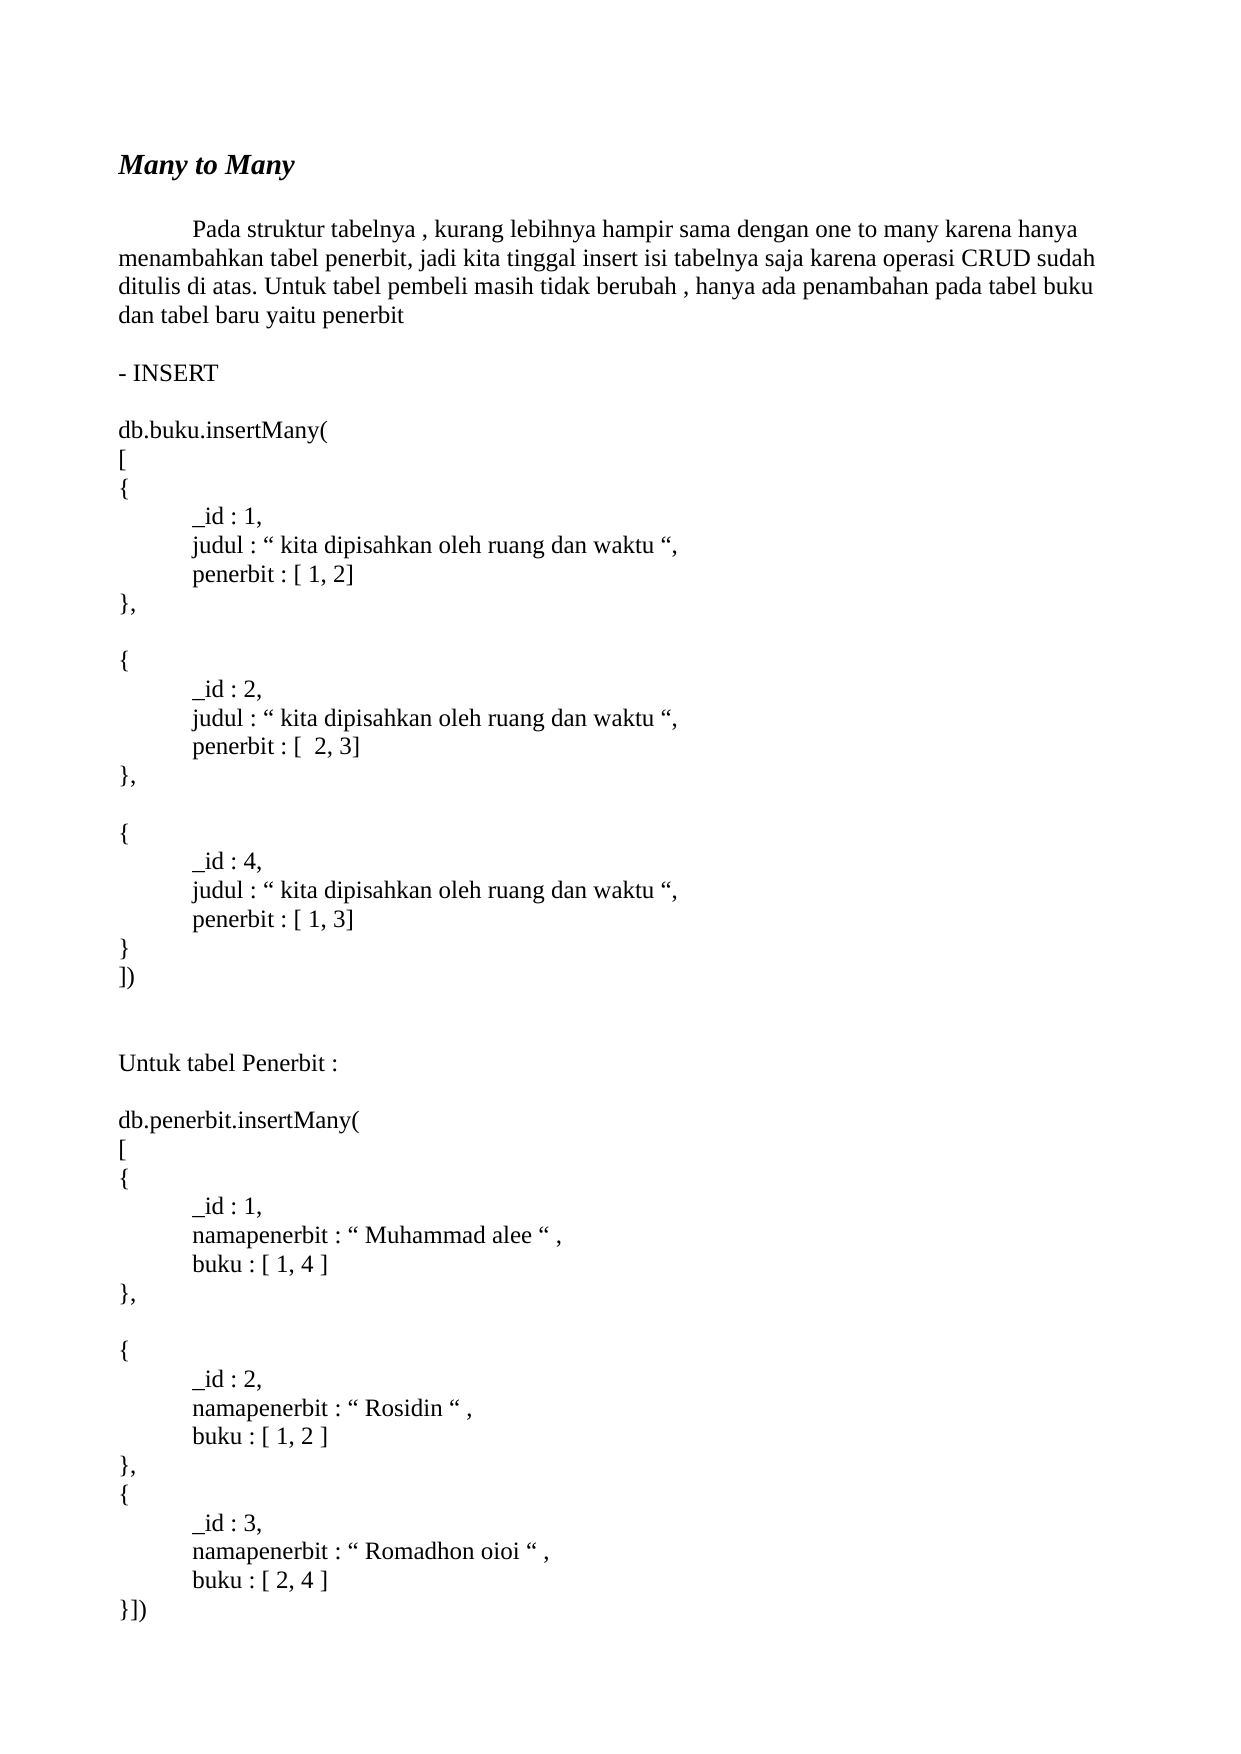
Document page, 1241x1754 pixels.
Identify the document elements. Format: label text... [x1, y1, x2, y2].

text _id : 3, [118, 1508, 1122, 1536]
text _id : 1, [118, 1191, 1122, 1220]
text { [118, 473, 1122, 501]
text _id : 4, [118, 846, 1122, 875]
text - INSERT [118, 358, 1122, 386]
text }, [118, 1450, 1122, 1479]
text Untuk tabel Penerbit : [118, 1048, 1122, 1076]
text Many to Many [118, 147, 1122, 180]
text db.buku.insertMany( [118, 415, 1122, 444]
text judul : “ kita dipisahkan oleh ruang dan waktu “, [118, 703, 1122, 731]
text _id : 1, [118, 501, 1122, 530]
text { [118, 1163, 1122, 1191]
text { [118, 1335, 1122, 1364]
text }]) [118, 1594, 1122, 1623]
text _id : 2, [118, 674, 1122, 703]
text buku : [ 2, 4 ] [118, 1565, 1122, 1594]
text db.penerbit.insertMany( [118, 1105, 1122, 1134]
text [ [118, 1134, 1122, 1163]
text judul : “ kita dipisahkan oleh ruang dan waktu “, [118, 875, 1122, 904]
text namapenerbit : “ Rosidin “ , [118, 1393, 1122, 1421]
text penerbit : [ 1, 3] [118, 904, 1122, 933]
text buku : [ 1, 4 ] [118, 1249, 1122, 1278]
text }, [118, 588, 1122, 616]
text { [118, 818, 1122, 846]
text _id : 2, [118, 1364, 1122, 1393]
text namapenerbit : “ Muhammad alee “ , [118, 1220, 1122, 1249]
text buku : [ 1, 2 ] [118, 1421, 1122, 1450]
text judul : “ kita dipisahkan oleh ruang dan waktu “, [118, 530, 1122, 559]
text [ [118, 444, 1122, 473]
text { [118, 1479, 1122, 1508]
text { [118, 645, 1122, 674]
text }, [118, 760, 1122, 789]
text ]) [118, 961, 1122, 990]
text Pada struktur tabelnya , kurang lebihnya hampir sama dengan one to many karena hanya menambahkan tabel penerbit, jadi kita tinggal insert isi tabelnya saja karena operasi CRUD sudah ditulis di atas. Untuk tabel pembeli masih tidak berubah , hanya ada penambahan pada tabel buku dan tabel baru yaitu penerbit [118, 214, 1122, 329]
text penerbit : [ 1, 2] [118, 559, 1122, 588]
text }, [118, 1278, 1122, 1306]
text } [118, 933, 1122, 961]
text namapenerbit : “ Romadhon oioi “ , [118, 1536, 1122, 1565]
text penerbit : [ 2, 3] [118, 731, 1122, 760]
